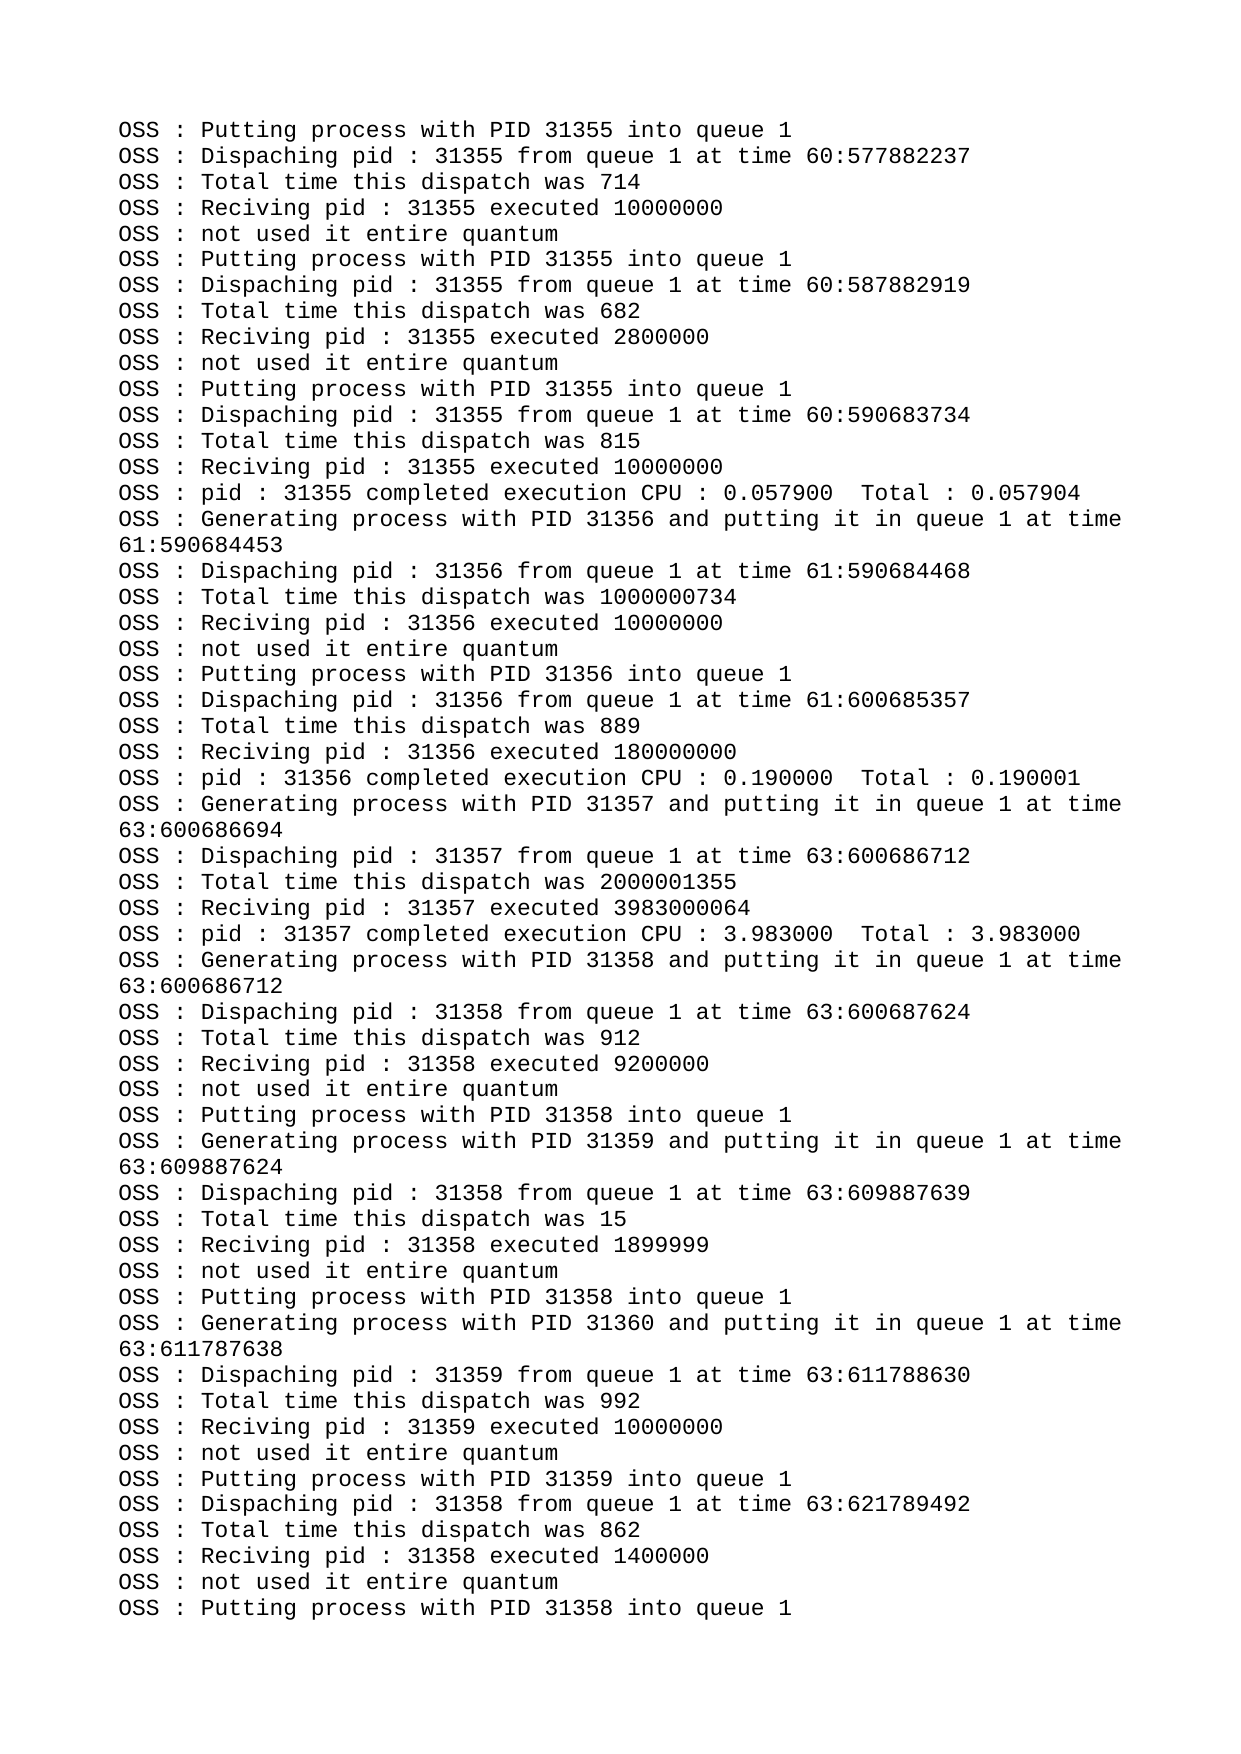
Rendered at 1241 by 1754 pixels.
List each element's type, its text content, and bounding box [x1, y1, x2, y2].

text OSS : Generating process with PID 31358 and putting it in queue 1 at time 63:600686712 [118, 948, 1122, 1000]
text OSS : not used it entire quantum [118, 1078, 1122, 1104]
text OSS : Reciving pid : 31359 executed 10000000 [118, 1415, 1122, 1441]
text OSS : not used it entire quantum [118, 222, 1122, 248]
text OSS : Total time this dispatch was 714 [118, 170, 1122, 196]
text OSS : Putting process with PID 31356 into queue 1 [118, 663, 1122, 689]
text OSS : Total time this dispatch was 815 [118, 429, 1122, 455]
text OSS : not used it entire quantum [118, 1441, 1122, 1467]
text OSS : Dispaching pid : 31358 from queue 1 at time 63:609887639 [118, 1182, 1122, 1207]
text OSS : pid : 31355 completed execution CPU : 0.057900 Total : 0.057904 [118, 481, 1122, 507]
text OSS : Generating process with PID 31356 and putting it in queue 1 at time 61:590684453 [118, 507, 1122, 559]
text OSS : Dispaching pid : 31356 from queue 1 at time 61:590684468 [118, 559, 1122, 585]
text OSS : Generating process with PID 31357 and putting it in queue 1 at time 63:600686694 [118, 792, 1122, 844]
text OSS : Reciving pid : 31358 executed 1899999 [118, 1233, 1122, 1259]
text OSS : Reciving pid : 31356 executed 10000000 [118, 611, 1122, 637]
text OSS : Reciving pid : 31355 executed 10000000 [118, 196, 1122, 222]
text OSS : Total time this dispatch was 889 [118, 715, 1122, 741]
text OSS : Putting process with PID 31355 into queue 1 [118, 118, 1122, 144]
text OSS : pid : 31357 completed execution CPU : 3.983000 Total : 3.983000 [118, 922, 1122, 948]
text OSS : Total time this dispatch was 2000001355 [118, 870, 1122, 896]
text OSS : Putting process with PID 31355 into queue 1 [118, 377, 1122, 403]
text OSS : Putting process with PID 31355 into queue 1 [118, 248, 1122, 274]
text OSS : Dispaching pid : 31358 from queue 1 at time 63:621789492 [118, 1493, 1122, 1519]
text OSS : Putting process with PID 31358 into queue 1 [118, 1597, 1122, 1622]
text OSS : Reciving pid : 31358 executed 9200000 [118, 1052, 1122, 1078]
text OSS : Reciving pid : 31358 executed 1400000 [118, 1545, 1122, 1571]
text OSS : Reciving pid : 31357 executed 3983000064 [118, 896, 1122, 922]
text OSS : not used it entire quantum [118, 637, 1122, 663]
text OSS : Total time this dispatch was 862 [118, 1519, 1122, 1545]
text OSS : Dispaching pid : 31356 from queue 1 at time 61:600685357 [118, 689, 1122, 715]
text OSS : not used it entire quantum [118, 1259, 1122, 1285]
text OSS : Generating process with PID 31360 and putting it in queue 1 at time 63:611787638 [118, 1311, 1122, 1363]
text OSS : Dispaching pid : 31355 from queue 1 at time 60:590683734 [118, 403, 1122, 429]
text OSS : Dispaching pid : 31358 from queue 1 at time 63:600687624 [118, 1000, 1122, 1026]
text OSS : not used it entire quantum [118, 352, 1122, 377]
text OSS : pid : 31356 completed execution CPU : 0.190000 Total : 0.190001 [118, 767, 1122, 792]
text OSS : Dispaching pid : 31355 from queue 1 at time 60:577882237 [118, 144, 1122, 170]
text OSS : Dispaching pid : 31355 from queue 1 at time 60:587882919 [118, 274, 1122, 300]
text OSS : Dispaching pid : 31357 from queue 1 at time 63:600686712 [118, 844, 1122, 870]
text OSS : Dispaching pid : 31359 from queue 1 at time 63:611788630 [118, 1363, 1122, 1389]
text OSS : not used it entire quantum [118, 1571, 1122, 1597]
text OSS : Generating process with PID 31359 and putting it in queue 1 at time 63:609887624 [118, 1130, 1122, 1182]
text OSS : Putting process with PID 31359 into queue 1 [118, 1467, 1122, 1493]
text OSS : Total time this dispatch was 1000000734 [118, 585, 1122, 611]
text OSS : Putting process with PID 31358 into queue 1 [118, 1285, 1122, 1311]
text OSS : Reciving pid : 31355 executed 10000000 [118, 455, 1122, 481]
text OSS : Putting process with PID 31358 into queue 1 [118, 1104, 1122, 1130]
text OSS : Total time this dispatch was 912 [118, 1026, 1122, 1052]
text OSS : Total time this dispatch was 992 [118, 1389, 1122, 1415]
text OSS : Total time this dispatch was 682 [118, 300, 1122, 326]
text OSS : Reciving pid : 31356 executed 180000000 [118, 741, 1122, 767]
text OSS : Total time this dispatch was 15 [118, 1207, 1122, 1233]
text OSS : Reciving pid : 31355 executed 2800000 [118, 326, 1122, 352]
